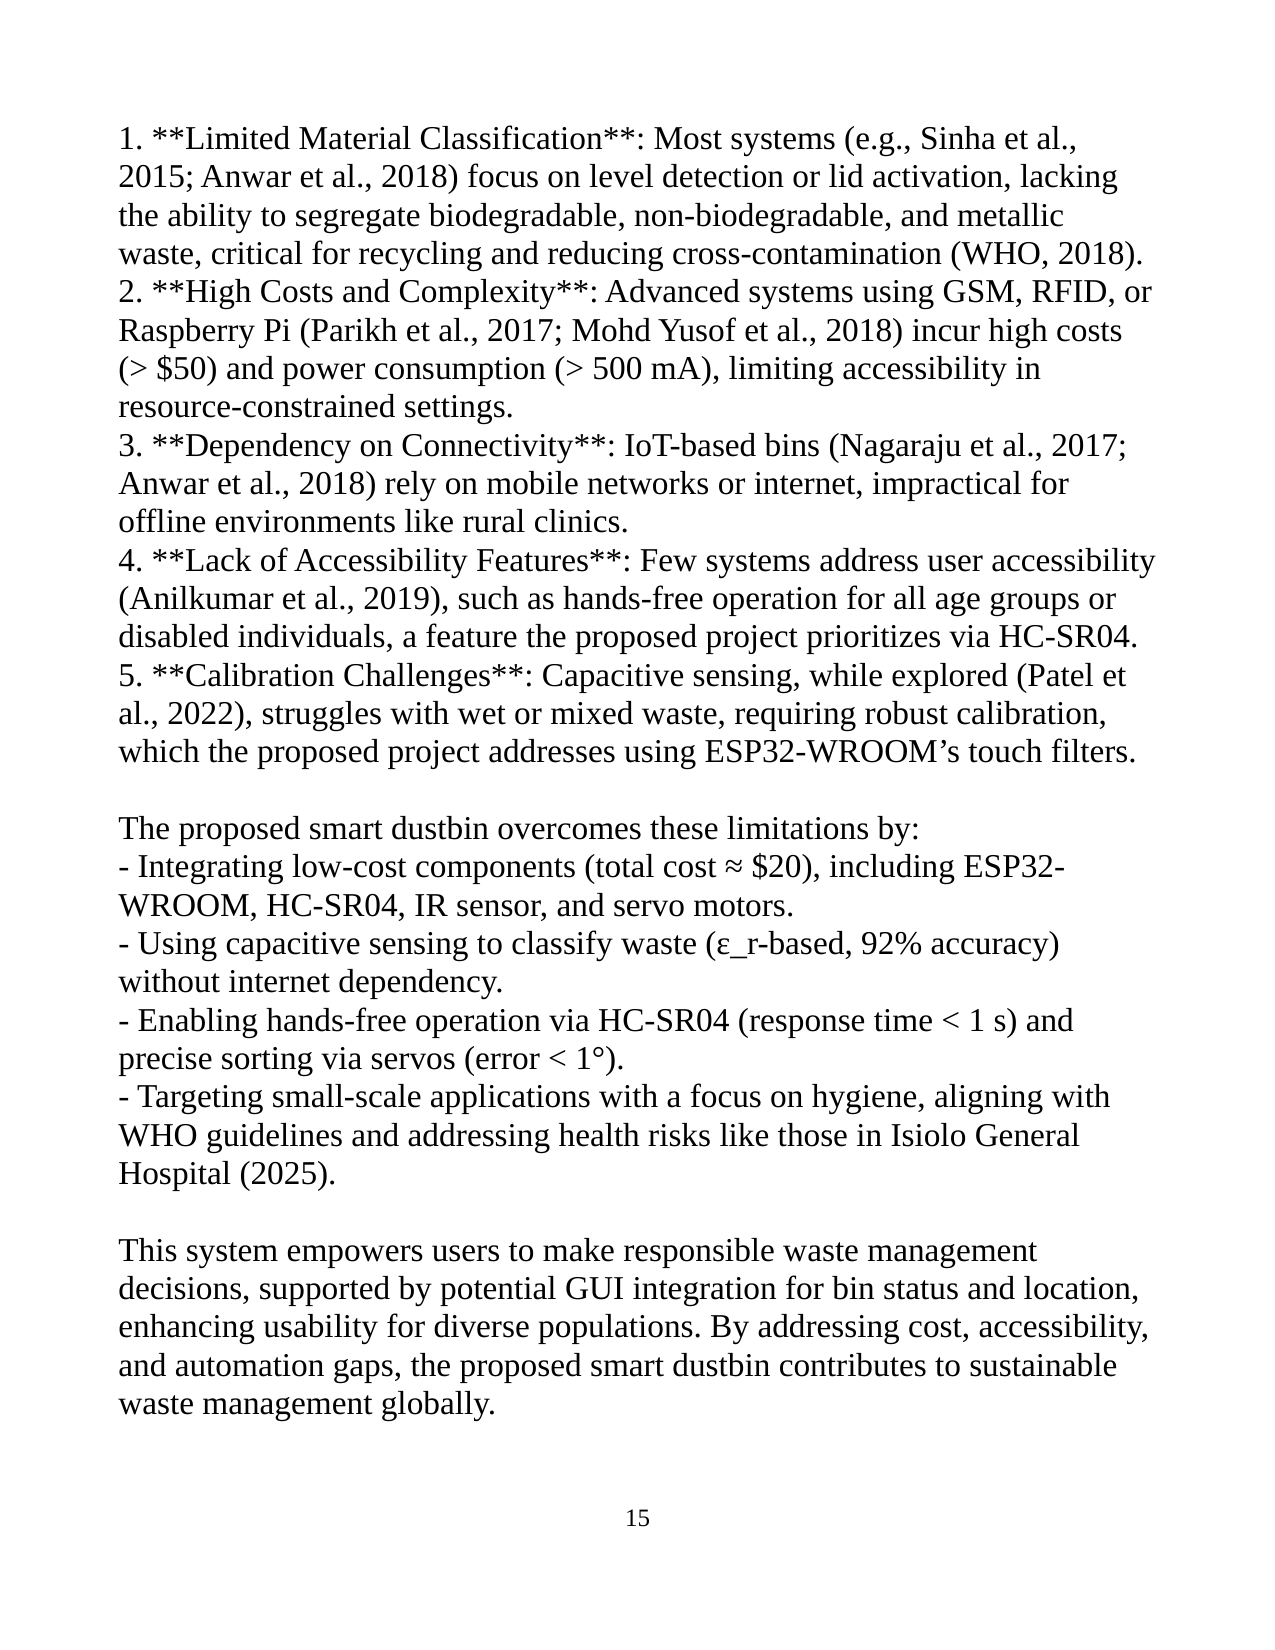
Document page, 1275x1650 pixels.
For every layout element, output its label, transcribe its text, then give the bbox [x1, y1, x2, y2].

text - Enabling hands-free operation via HC-SR04 (response time < 1 s) and precise sorting via servos (error < 1°). [118, 1000, 1157, 1076]
text - Integrating low-cost components (total cost ≈ $20), including ESP32-WROOM, HC-SR04, IR sensor, and servo motors. [118, 846, 1157, 923]
text The proposed smart dustbin overcomes these limitations by: [118, 808, 1157, 846]
text 1. **Limited Material Classification**: Most systems (e.g., Sinha et al., 2015; Anwar et al., 2018) focus on level detection or lid activation, lacking the ability to segregate biodegradable, non-biodegradable, and metallic waste, critical for recycling and reducing cross-contamination (WHO, 2018). [118, 118, 1157, 271]
text 2. **High Costs and Complexity**: Advanced systems using GSM, RFID, or Raspberry Pi (Parikh et al., 2017; Mohd Yusof et al., 2018) incur high costs (> $50) and power consumption (> 500 mA), limiting accessibility in resource-constrained settings. [118, 271, 1157, 425]
text - Targeting small-scale applications with a focus on hygiene, aligning with WHO guidelines and addressing health risks like those in Isiolo General Hospital (2025). [118, 1076, 1157, 1191]
text - Using capacitive sensing to classify waste (ε_r-based, 92% accuracy) without internet dependency. [118, 923, 1157, 1000]
text 4. **Lack of Accessibility Features**: Few systems address user accessibility (Anilkumar et al., 2019), such as hands-free operation for all age groups or disabled individuals, a feature the proposed project prioritizes via HC-SR04. [118, 540, 1157, 655]
text 3. **Dependency on Connectivity**: IoT-based bins (Nagaraju et al., 2017; Anwar et al., 2018) rely on mobile networks or internet, impractical for offline environments like rural clinics. [118, 425, 1157, 540]
text 5. **Calibration Challenges**: Capacitive sensing, while explored (Patel et al., 2022), struggles with wet or mixed waste, requiring robust calibration, which the proposed project addresses using ESP32-WROOM’s touch filters. [118, 655, 1157, 770]
text This system empowers users to make responsible waste management decisions, supported by potential GUI integration for bin status and location, enhancing usability for diverse populations. By addressing cost, accessibility, and automation gaps, the proposed smart dustbin contributes to sustainable waste management globally. [118, 1230, 1157, 1421]
